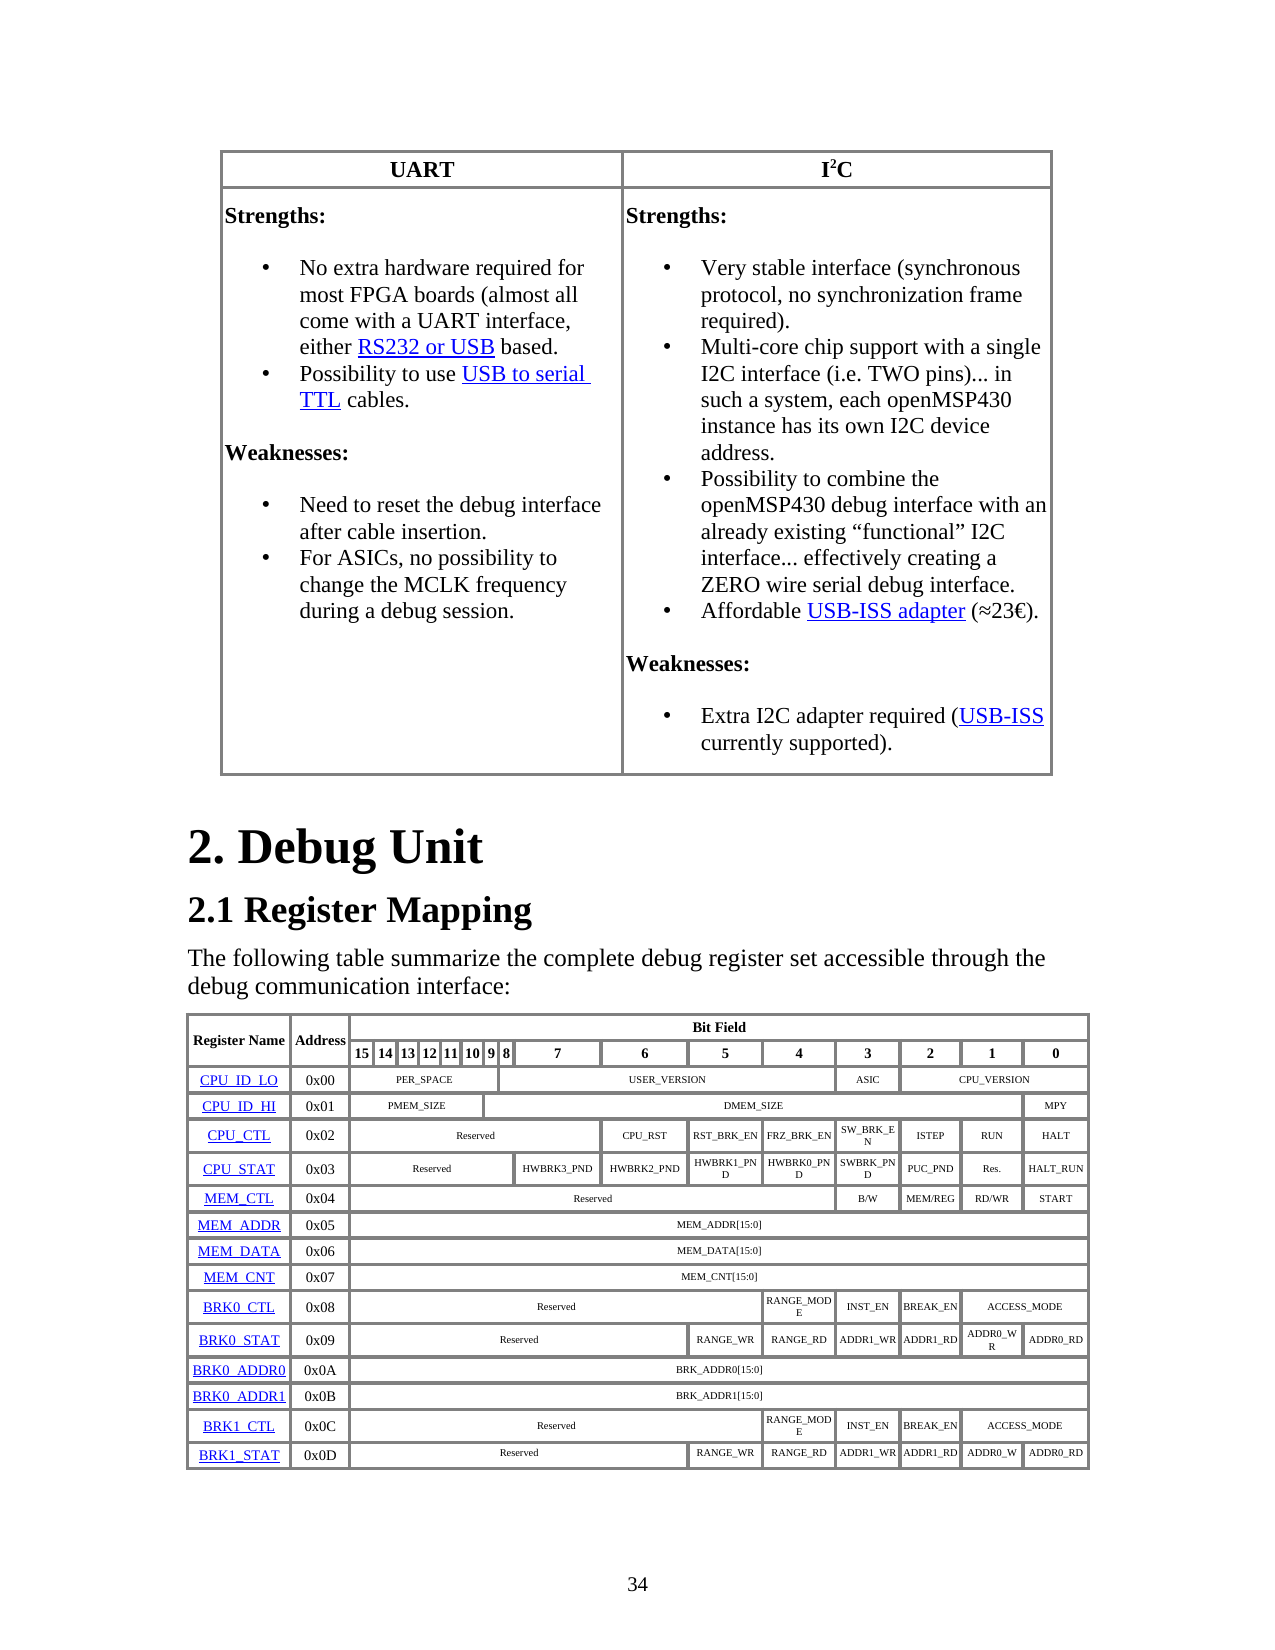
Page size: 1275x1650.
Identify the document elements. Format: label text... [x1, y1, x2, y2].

table_cell BRK_ADDR1[15:0] [351, 1385, 1087, 1407]
table_cell UART [223, 153, 621, 186]
table_cell Reserved [351, 1411, 761, 1441]
table_cell BRK_ADDR0[15:0] [351, 1359, 1087, 1381]
table_cell 0x08 [292, 1292, 348, 1322]
table_header Address [292, 1016, 348, 1065]
table_cell B/W [837, 1187, 898, 1210]
table_cell MEM_CNT [189, 1266, 289, 1288]
table_cell RD/WR [963, 1187, 1021, 1210]
table_cell 0x0D [292, 1444, 348, 1467]
table_cell CPU_STAT [189, 1154, 289, 1184]
table_cell ADDR1_RD [902, 1325, 959, 1355]
table_cell MEM_CTL [189, 1187, 289, 1210]
table_cell 10 [463, 1042, 482, 1065]
table_cell 0x00 [292, 1068, 348, 1091]
table_cell 13 [399, 1042, 417, 1065]
table_cell 8 [500, 1042, 512, 1065]
table_cell RANGE_RD [764, 1444, 834, 1467]
table_cell 0x0A [292, 1359, 348, 1381]
table_cell BRK0_ADDR0 [189, 1359, 289, 1381]
table_cell MEM_ADDR [189, 1214, 289, 1236]
table_cell RANGE_WR [690, 1325, 761, 1355]
table_cell I2C [624, 153, 1050, 186]
table_cell ASIC [837, 1068, 898, 1091]
table_cell 11 [442, 1042, 459, 1065]
table_cell USER_VERSION [500, 1068, 834, 1091]
table_cell INST_EN [837, 1411, 898, 1441]
table_cell 0x06 [292, 1240, 348, 1262]
table_cell CPU_VERSION [902, 1068, 1087, 1091]
table_cell 5 [690, 1042, 761, 1065]
table_cell RANGE_WR [690, 1444, 761, 1467]
table_cell HALT_RUN [1025, 1154, 1087, 1184]
table_cell 4 [764, 1042, 834, 1065]
table_cell 0 [1025, 1042, 1087, 1065]
text The following table summarize the complete debug register set accessible through the debug communication interface: [187, 943, 1088, 1000]
table_cell 0x01 [292, 1095, 348, 1117]
table_cell BREAK_EN [902, 1292, 959, 1322]
table_cell 3 [837, 1042, 898, 1065]
table_cell START [1025, 1187, 1087, 1210]
table_cell 0x04 [292, 1187, 348, 1210]
table_cell RANGE_MODE [764, 1292, 834, 1322]
table_cell 0x09 [292, 1325, 348, 1355]
table_cell Strengths: No extra hardware required for most FPGA boards (almost all come with a UART interface, either RS232 or USB based. Possibility to use USB to serial TTL cables. Weaknesses: Need to reset the debug interface after cable insertion. For ASICs, no possibility to change the MCLK frequency during a debug session. [223, 189, 621, 772]
table_cell MEM/REG [902, 1187, 959, 1210]
table_cell 9 [485, 1042, 497, 1065]
table_cell ACCESS_MODE [963, 1292, 1087, 1322]
table_cell 1 [963, 1042, 1021, 1065]
table_cell 0x05 [292, 1214, 348, 1236]
table_cell 0x07 [292, 1266, 348, 1288]
table_cell PMEM_SIZE [351, 1095, 482, 1117]
table_cell Reserved [351, 1154, 512, 1184]
table_cell 15 [351, 1042, 372, 1065]
table_header Register Name [189, 1016, 289, 1065]
table_cell CPU_RST [603, 1121, 686, 1151]
table_cell ADDR0_RD [1025, 1325, 1087, 1355]
table_cell INST_EN [837, 1292, 898, 1322]
table_cell Reserved [351, 1292, 761, 1322]
table_cell Reserved [351, 1325, 686, 1355]
table_cell HALT [1025, 1121, 1087, 1151]
table_cell ADDR1_WR [837, 1325, 898, 1355]
table_cell 0x02 [292, 1121, 348, 1151]
table_cell BRK0_STAT [189, 1325, 289, 1355]
table_cell Reserved [351, 1444, 686, 1467]
table_cell PUC_PND [902, 1154, 959, 1184]
table_cell MPY [1025, 1095, 1087, 1117]
table_cell MEM_ADDR[15:0] [351, 1214, 1087, 1236]
table_cell BRK1_CTL [189, 1411, 289, 1441]
table_cell MEM_CNT[15:0] [351, 1266, 1087, 1288]
table_cell 0x03 [292, 1154, 348, 1184]
table_cell RANGE_RD [764, 1325, 834, 1355]
table_cell 2 [902, 1042, 959, 1065]
table_cell RUN [963, 1121, 1021, 1151]
table_cell HWBRK1_PND [690, 1154, 761, 1184]
table_cell 6 [603, 1042, 686, 1065]
text 2.1 Register Mapping [187, 887, 1088, 930]
table_cell FRZ_BRK_EN [764, 1121, 834, 1151]
table_cell Strengths: Very stable interface (synchronous protocol, no synchronization frame required). Multi-core chip support with a single I2C interface (i.e. TWO pins)... in such a system, each openMSP430 instance has its own I2C device address. Possibility to combine the openMSP430 debug interface with an already existing “functional” I2C interface... effectively creating a ZERO wire serial debug interface. Affordable USB-ISS adapter (≈23€). Weaknesses: Extra I2C adapter required (USB-ISS currently supported). [624, 189, 1050, 772]
table_cell ADDR0_W [963, 1444, 1021, 1467]
table_cell RANGE_MODE [764, 1411, 834, 1441]
table_cell BREAK_EN [902, 1411, 959, 1441]
table_cell SWBRK_PND [837, 1154, 898, 1184]
table_cell RST_BRK_EN [690, 1121, 761, 1151]
table_cell 7 [516, 1042, 599, 1065]
table_cell ADDR1_WR [837, 1444, 898, 1467]
table_cell BRK0_CTL [189, 1292, 289, 1322]
table_cell PER_SPACE [351, 1068, 497, 1091]
table_cell HWBRK2_PND [603, 1154, 686, 1184]
table_cell HWBRK3_PND [516, 1154, 599, 1184]
table_cell ADDR1_RD [902, 1444, 959, 1467]
table_cell SW_BRK_EN [837, 1121, 898, 1151]
table_cell ADDR0_RD [1025, 1444, 1087, 1467]
text 2. Debug Unit [187, 817, 1088, 874]
table_cell MEM_DATA[15:0] [351, 1240, 1087, 1262]
table_cell Res. [963, 1154, 1021, 1184]
table_cell Reserved [351, 1121, 599, 1151]
table_cell MEM_DATA [189, 1240, 289, 1262]
table_cell ISTEP [902, 1121, 959, 1151]
table_cell CPU_ID_LO [189, 1068, 289, 1091]
table_cell DMEM_SIZE [485, 1095, 1021, 1117]
table_cell BRK0_ADDR1 [189, 1385, 289, 1407]
table_cell 0x0B [292, 1385, 348, 1407]
table_header Bit Field [351, 1016, 1087, 1039]
table_cell ACCESS_MODE [963, 1411, 1087, 1441]
table_cell Reserved [351, 1187, 834, 1210]
table_cell BRK1_STAT [189, 1444, 289, 1467]
table_cell ADDR0_WR [963, 1325, 1021, 1355]
table_cell CPU_CTL [189, 1121, 289, 1151]
table_cell CPU_ID_HI [189, 1095, 289, 1117]
table_cell HWBRK0_PND [764, 1154, 834, 1184]
table_cell 0x0C [292, 1411, 348, 1441]
table_cell 12 [420, 1042, 439, 1065]
table_cell 14 [375, 1042, 395, 1065]
